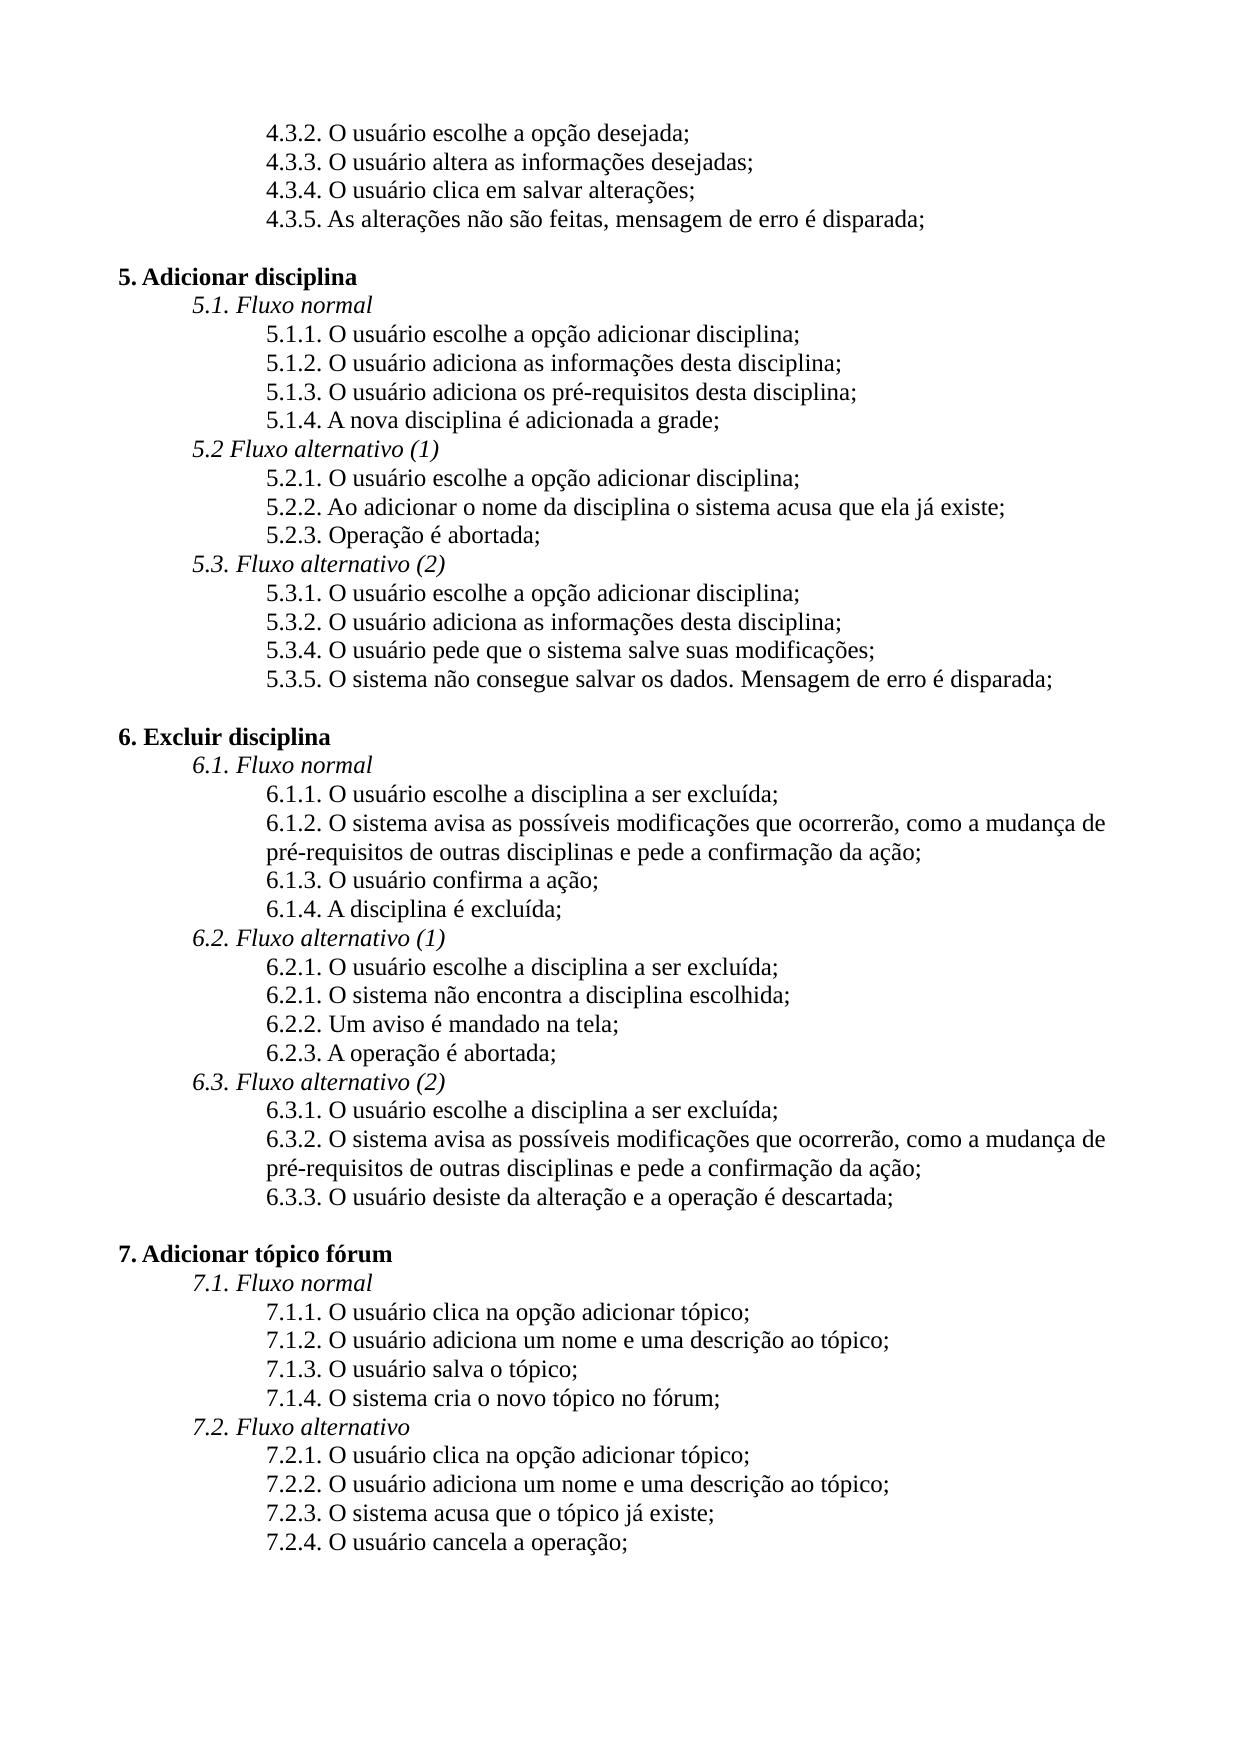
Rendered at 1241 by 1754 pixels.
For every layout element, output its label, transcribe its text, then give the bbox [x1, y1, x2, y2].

text 4.3.4. O usuário clica em salvar alterações; [266, 176, 1122, 204]
text 5.2.3. Operação é abortada; [266, 521, 1122, 549]
text 6.2.3. A operação é abortada; [266, 1038, 1122, 1067]
text 6.3.2. O sistema avisa as possíveis modificações que ocorrerão, como a mudança de pré-requisitos de outras disciplinas e pede a confirmação da ação; [266, 1124, 1122, 1182]
text 5.2.2. Ao adicionar o nome da disciplina o sistema acusa que ela já existe; [266, 492, 1122, 521]
text 5.3.4. O usuário pede que o sistema salve suas modificações; [266, 636, 1122, 664]
text 7.1.1. O usuário clica na opção adicionar tópico; [266, 1297, 1122, 1326]
text 4.3.2. O usuário escolhe a opção desejada; [266, 118, 1122, 147]
text 6.3.1. O usuário escolhe a disciplina a ser excluída; [266, 1096, 1122, 1124]
text 7. Adicionar tópico fórum [118, 1239, 1122, 1268]
text 6.1.2. O sistema avisa as possíveis modificações que ocorrerão, como a mudança de pré-requisitos de outras disciplinas e pede a confirmação da ação; [266, 808, 1122, 866]
text 6.2.1. O usuário escolhe a disciplina a ser excluída; [266, 952, 1122, 981]
text 5.3.5. O sistema não consegue salvar os dados. Mensagem de erro é disparada; [266, 664, 1122, 693]
text 5. Adicionar disciplina [118, 262, 1122, 291]
text 7.2.3. O sistema acusa que o tópico já existe; [266, 1498, 1122, 1527]
text 6. Excluir disciplina [118, 722, 1122, 751]
text 6.3. Fluxo alternativo (2) [192, 1067, 1122, 1096]
text 7.1.3. O usuário salva o tópico; [266, 1354, 1122, 1383]
text 7.1.4. O sistema cria o novo tópico no fórum; [266, 1383, 1122, 1412]
text 5.2 Fluxo alternativo (1) [118, 434, 1122, 463]
text 6.2.1. O sistema não encontra a disciplina escolhida; [266, 981, 1122, 1009]
text 5.3. Fluxo alternativo (2) [118, 549, 1122, 578]
text 7.1. Fluxo normal [192, 1268, 1122, 1297]
text 7.2.2. O usuário adiciona um nome e uma descrição ao tópico; [266, 1469, 1122, 1498]
text 5.1. Fluxo normal [192, 291, 1122, 319]
text 6.3.3. O usuário desiste da alteração e a operação é descartada; [266, 1182, 1122, 1211]
text 4.3.3. O usuário altera as informações desejadas; [266, 147, 1122, 176]
text 5.1.2. O usuário adiciona as informações desta disciplina; [266, 348, 1122, 377]
text 7.2. Fluxo alternativo [192, 1412, 1122, 1441]
text 7.2.1. O usuário clica na opção adicionar tópico; [266, 1441, 1122, 1469]
text 5.1.3. O usuário adiciona os pré-requisitos desta disciplina; [266, 377, 1122, 406]
text 5.3.1. O usuário escolhe a opção adicionar disciplina; [266, 578, 1122, 607]
text 6.1. Fluxo normal [192, 751, 1122, 779]
text 6.1.3. O usuário confirma a ação; [266, 866, 1122, 894]
text 6.1.1. O usuário escolhe a disciplina a ser excluída; [266, 779, 1122, 808]
text 6.2.2. Um aviso é mandado na tela; [266, 1009, 1122, 1038]
text 5.1.1. O usuário escolhe a opção adicionar disciplina; [266, 319, 1122, 348]
text 7.1.2. O usuário adiciona um nome e uma descrição ao tópico; [266, 1326, 1122, 1354]
text 4.3.5. As alterações não são feitas, mensagem de erro é disparada; [266, 204, 1122, 233]
text 5.1.4. A nova disciplina é adicionada a grade; [266, 406, 1122, 434]
text 7.2.4. O usuário cancela a operação; [266, 1527, 1122, 1556]
text 5.2.1. O usuário escolhe a opção adicionar disciplina; [266, 463, 1122, 492]
text 6.1.4. A disciplina é excluída; [266, 894, 1122, 923]
text 5.3.2. O usuário adiciona as informações desta disciplina; [266, 607, 1122, 636]
text 6.2. Fluxo alternativo (1) [192, 923, 1122, 952]
